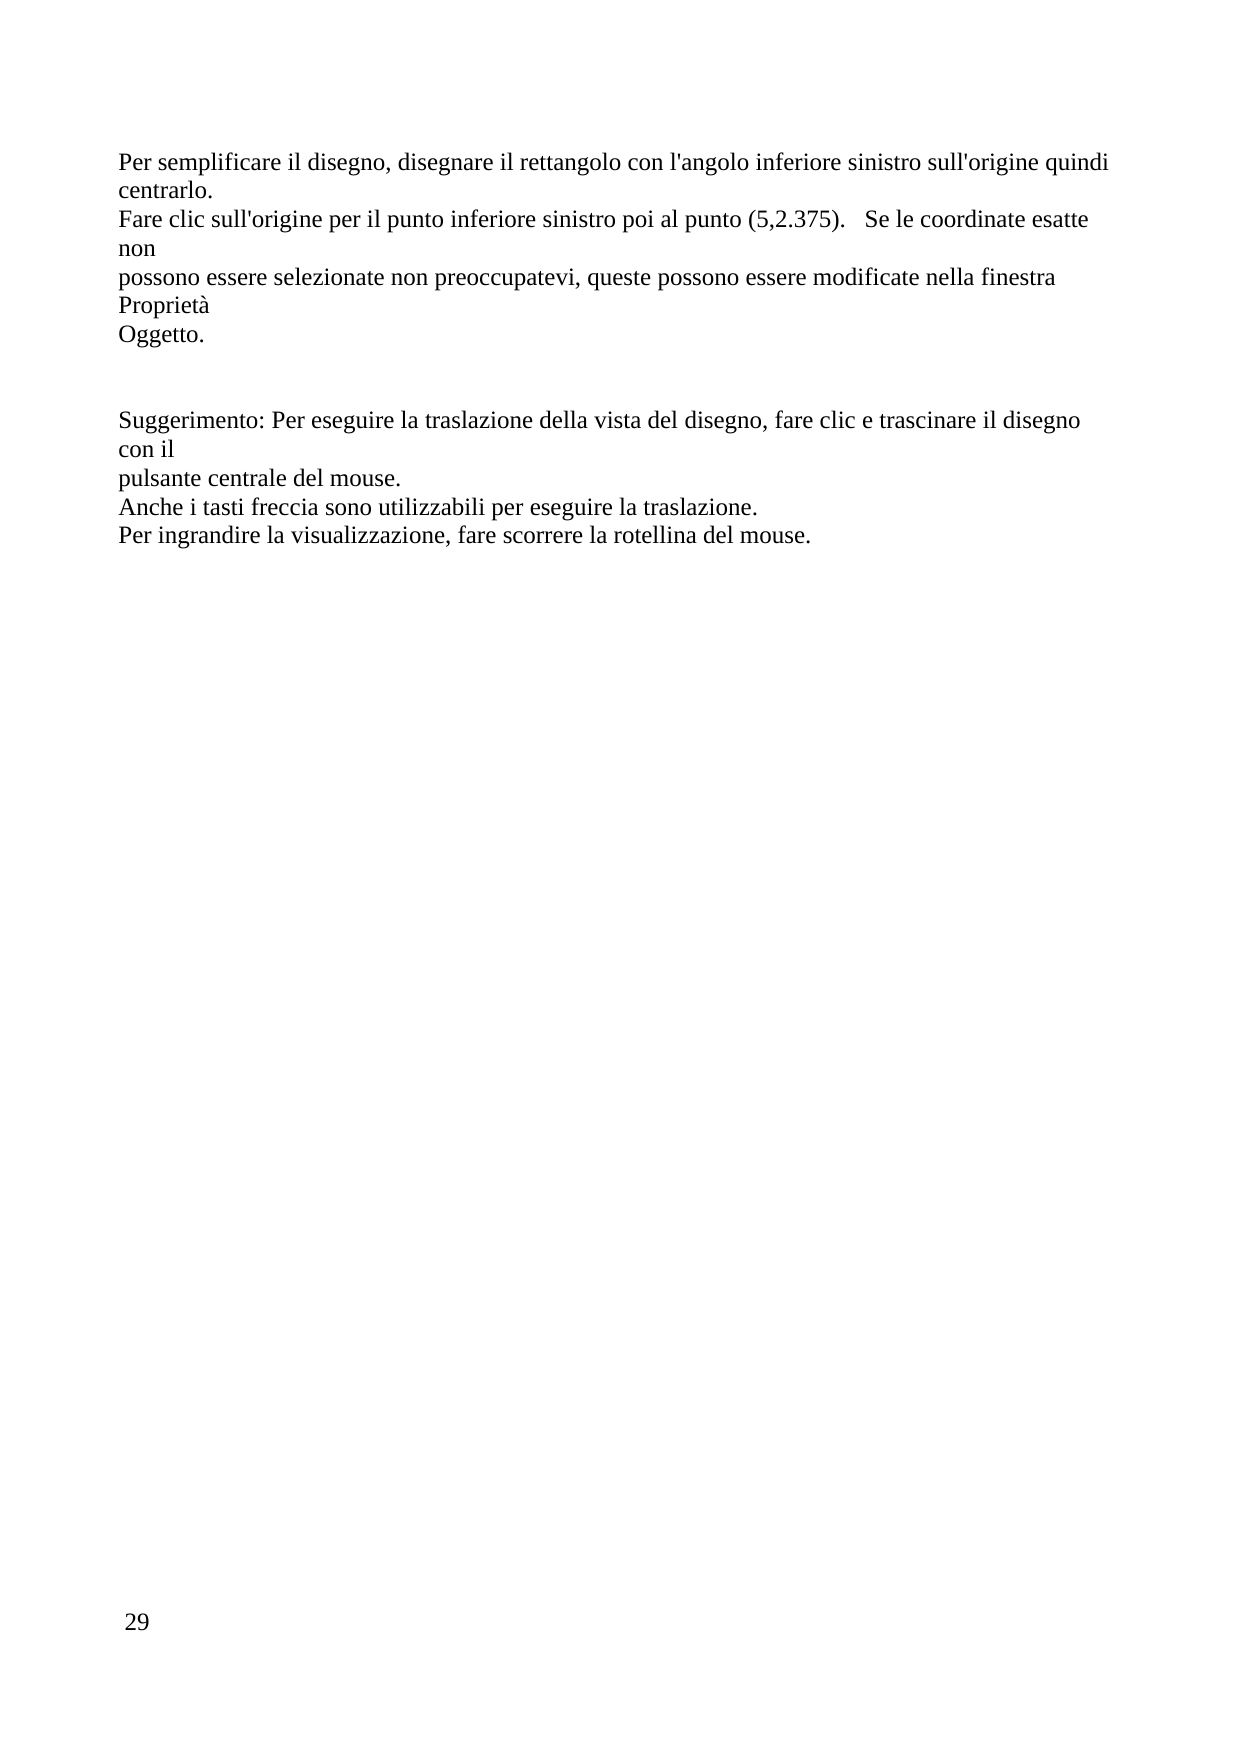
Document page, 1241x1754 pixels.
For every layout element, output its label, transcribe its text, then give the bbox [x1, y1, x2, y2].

text Oggetto. [118, 319, 1122, 348]
text Fare clic sull'origine per il punto inferiore sinistro poi al punto (5,2.375). Se le coordinate esatte non [118, 204, 1122, 262]
text Anche i tasti freccia sono utilizzabili per eseguire la traslazione. [118, 492, 1122, 521]
text Per semplificare il disegno, disegnare il rettangolo con l'angolo inferiore sinistro sull'origine quindi centrarlo. [118, 147, 1122, 204]
text Suggerimento: Per eseguire la traslazione della vista del disegno, fare clic e trascinare il disegno con il [118, 406, 1122, 463]
text pulsante centrale del mouse. [118, 463, 1122, 492]
text Per ingrandire la visualizzazione, fare scorrere la rotellina del mouse. [118, 521, 1122, 549]
text possono essere selezionate non preoccupatevi, queste possono essere modificate nella finestra Proprietà [118, 262, 1122, 319]
